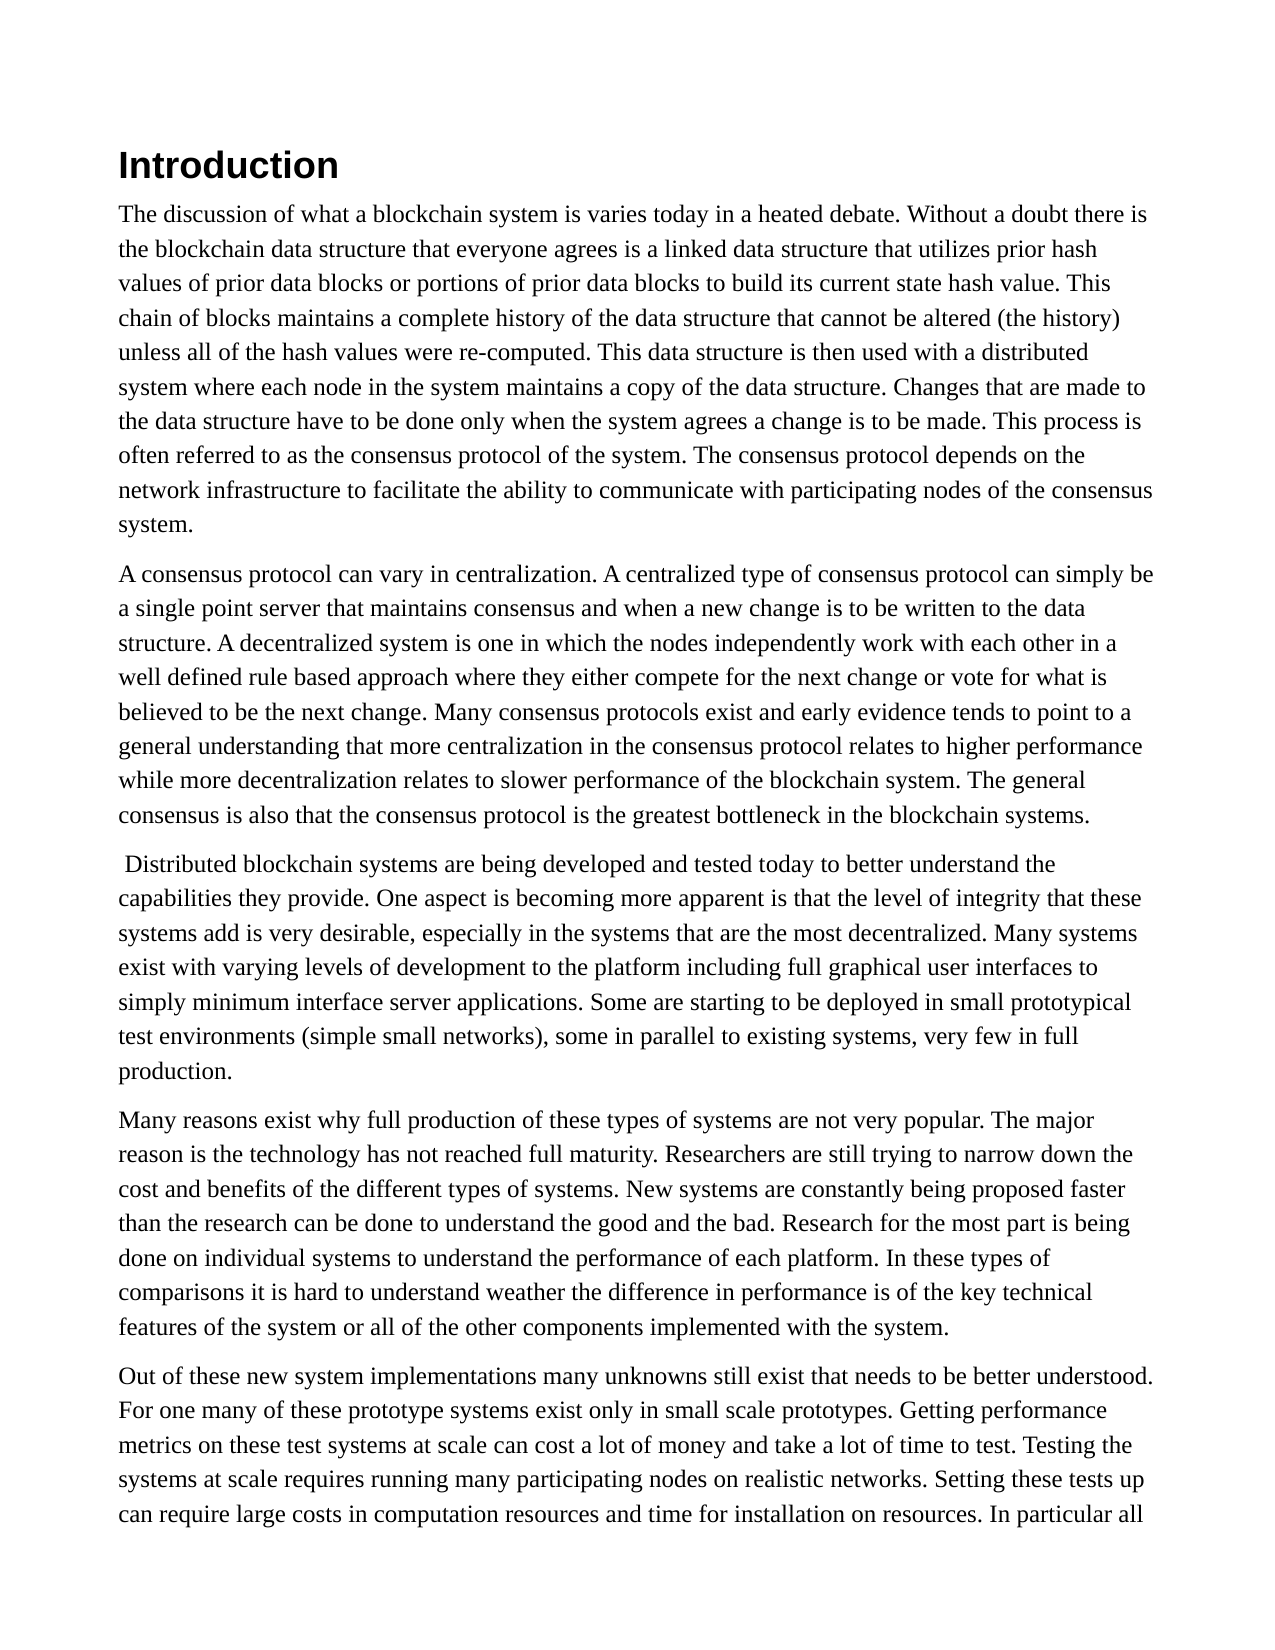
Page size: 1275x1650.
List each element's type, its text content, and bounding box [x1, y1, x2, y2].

text The discussion of what a blockchain system is varies today in a heated debate. Without a doubt there is the blockchain data structure that everyone agrees is a linked data structure that utilizes prior hash values of prior data blocks or portions of prior data blocks to build its current state hash value. This chain of blocks maintains a complete history of the data structure that cannot be altered (the history) unless all of the hash values were re-computed. This data structure is then used with a distributed system where each node in the system maintains a copy of the data structure. Changes that are made to the data structure have to be done only when the system agrees a change is to be made. This process is often referred to as the consensus protocol of the system. The consensus protocol depends on the network infrastructure to facilitate the ability to communicate with participating nodes of the consensus system. [118, 199, 1157, 538]
text Distributed blockchain systems are being developed and tested today to better understand the capabilities they provide. One aspect is becoming more apparent is that the level of integrity that these systems add is very desirable, especially in the systems that are the most decentralized. Many systems exist with varying levels of development to the platform including full graphical user interfaces to simply minimum interface server applications. Some are starting to be deployed in small prototypical test environments (simple small networks), some in parallel to existing systems, very few in full production. [118, 849, 1157, 1085]
text Many reasons exist why full production of these types of systems are not very popular. The major reason is the technology has not reached full maturity. Researchers are still trying to narrow down the cost and benefits of the different types of systems. New systems are constantly being proposed faster than the research can be done to understand the good and the bad. Research for the most part is being done on individual systems to understand the performance of each platform. In these types of comparisons it is hard to understand weather the difference in performance is of the key technical features of the system or all of the other components implemented with the system. [118, 1105, 1157, 1341]
text Out of these new system implementations many unknowns still exist that needs to be better understood. For one many of these prototype systems exist only in small scale prototypes. Getting performance metrics on these test systems at scale can cost a lot of money and take a lot of time to test. Testing the systems at scale requires running many participating nodes on realistic networks. Setting these tests up can require large costs in computation resources and time for installation on resources. In particular all [118, 1361, 1157, 1528]
subtitle Introduction [118, 143, 1157, 187]
text A consensus protocol can vary in centralization. A centralized type of consensus protocol can simply be a single point server that maintains consensus and when a new change is to be written to the data structure. A decentralized system is one in which the nodes independently work with each other in a well defined rule based approach where they either compete for the next change or vote for what is believed to be the next change. Many consensus protocols exist and early evidence tends to point to a general understanding that more centralization in the consensus protocol relates to higher performance while more decentralization relates to slower performance of the blockchain system. The general consensus is also that the consensus protocol is the greatest bottleneck in the blockchain systems. [118, 559, 1157, 829]
